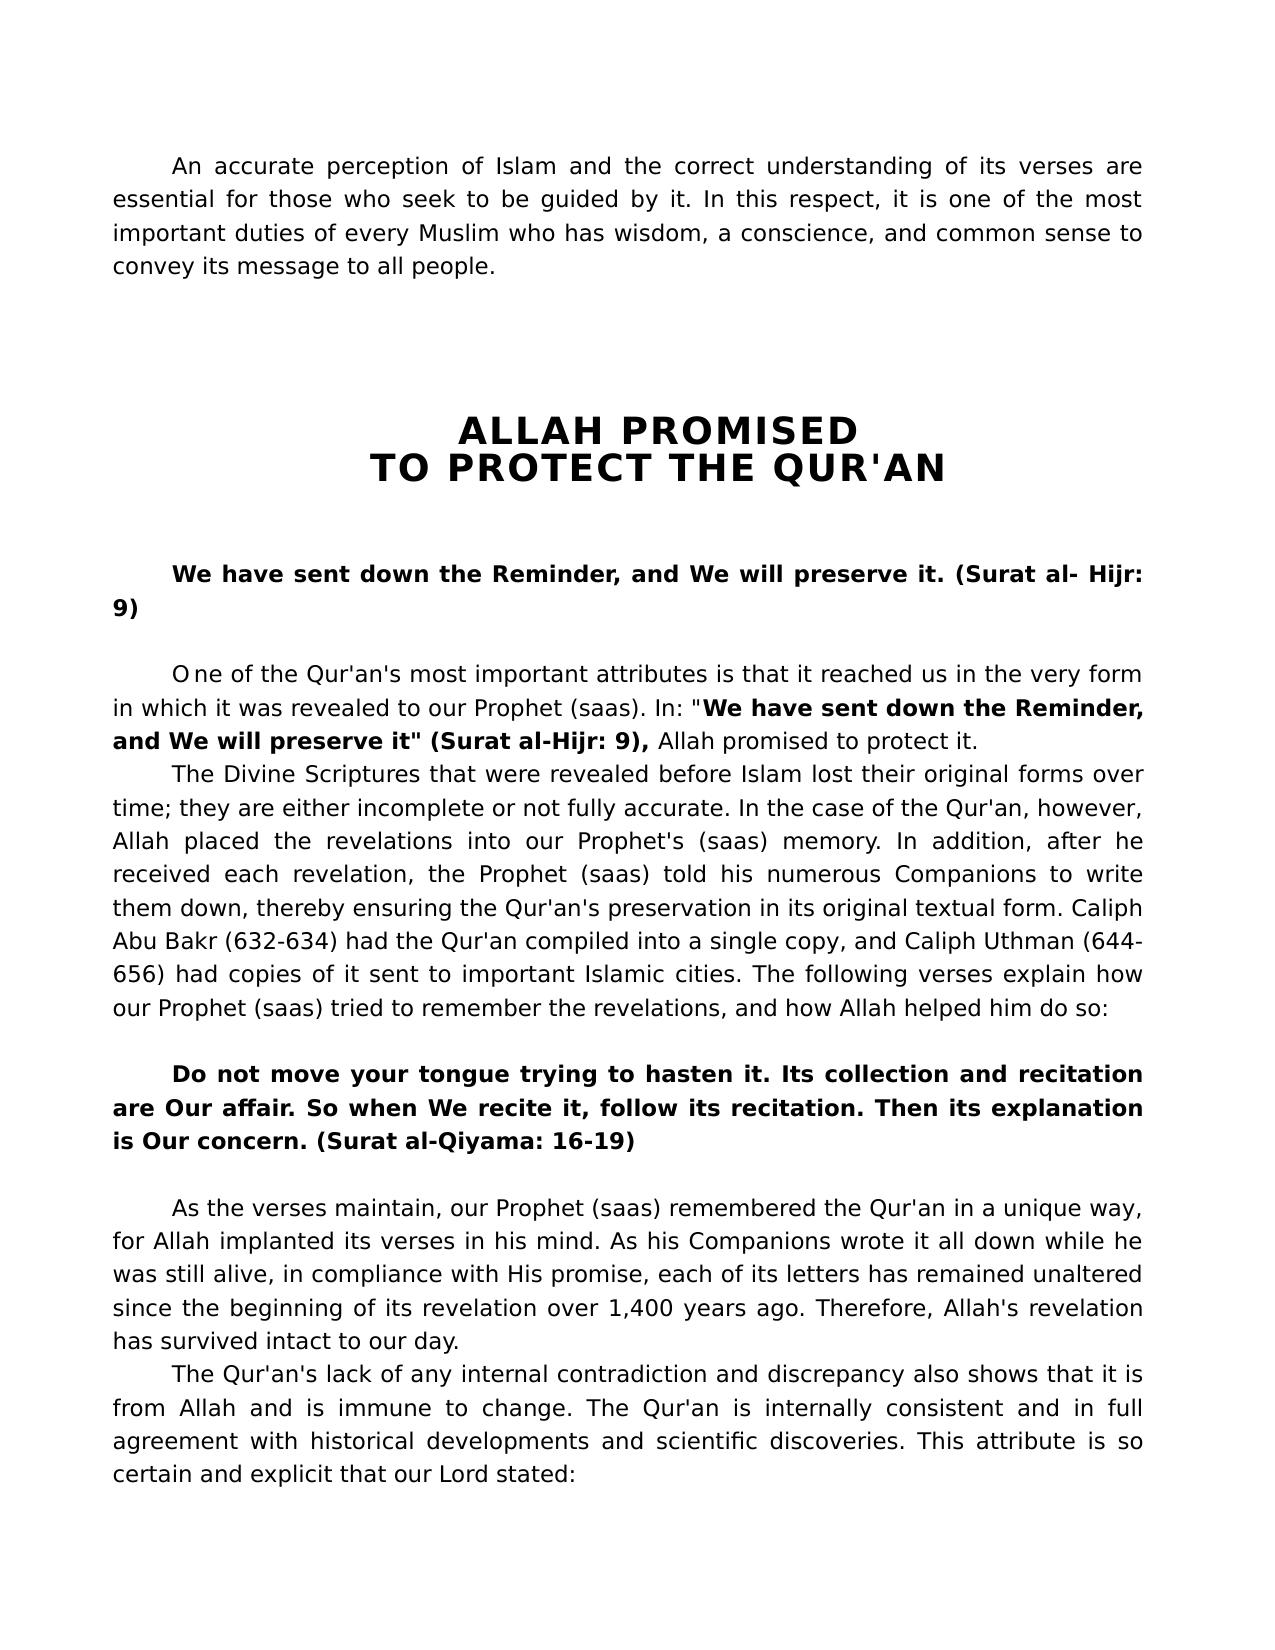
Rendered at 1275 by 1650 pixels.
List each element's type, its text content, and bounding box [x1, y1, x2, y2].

text An accurate perception of Islam and the correct understanding of its verses are essential for those who seek to be guided by it. In this respect, it is one of the most important duties of every Muslim who has wisdom, a conscience, and common sense to convey its message to all people. [112, 148, 1145, 281]
text The Qur'an's lack of any internal contradiction and discrepancy also shows that it is from Allah and is immune to change. The Qur'an is internally consistent and in full agreement with historical developments and scientific discoveries. This attribute is so certain and explicit that our Lord stated: [112, 1356, 1145, 1489]
text TO PROTECT THE QUR'AN [112, 452, 1145, 489]
text ALLAH PROMISED [112, 414, 1145, 452]
text The Divine Scriptures that were revealed before Islam lost their original forms over time; they are either incomplete or not fully accurate. In the case of the Qur'an, however, Allah placed the revelations into our Prophet's (saas) memory. In addition, after he received each revelation, the Prophet (saas) told his numerous Companions to write them down, thereby ensuring the Qur'an's preservation in its original textual form. Caliph Abu Bakr (632-634) had the Qur'an compiled into a single copy, and Caliph Uthman (644-656) had copies of it sent to important Islamic cities. The following verses explain how our Prophet (saas) tried to remember the revelations, and how Allah helped him do so: [112, 756, 1145, 1023]
text Do not move your tongue trying to hasten it. Its collection and recitation are Our affair. So when We recite it, follow its recitation. Then its explanation is Our concern. (Surat al-Qiyama: 16-19) [112, 1056, 1145, 1156]
text We have sent down the Reminder, and We will preserve it. (Surat al- Hijr: 9) [112, 556, 1145, 623]
text As the verses maintain, our Prophet (saas) remembered the Qur'an in a unique way, for Allah implanted its verses in his mind. As his Companions wrote it all down while he was still alive, in compliance with His promise, each of its letters has remained unaltered since the beginning of its revelation over 1,400 years ago. Therefore, Allah's revelation has survived intact to our day. [112, 1189, 1145, 1356]
text One of the Qur'an's most important attributes is that it reached us in the very form in which it was revealed to our Prophet (saas). In: "We have sent down the Reminder, and We will preserve it" (Surat al-Hijr: 9), Allah promised to protect it. [112, 656, 1145, 756]
